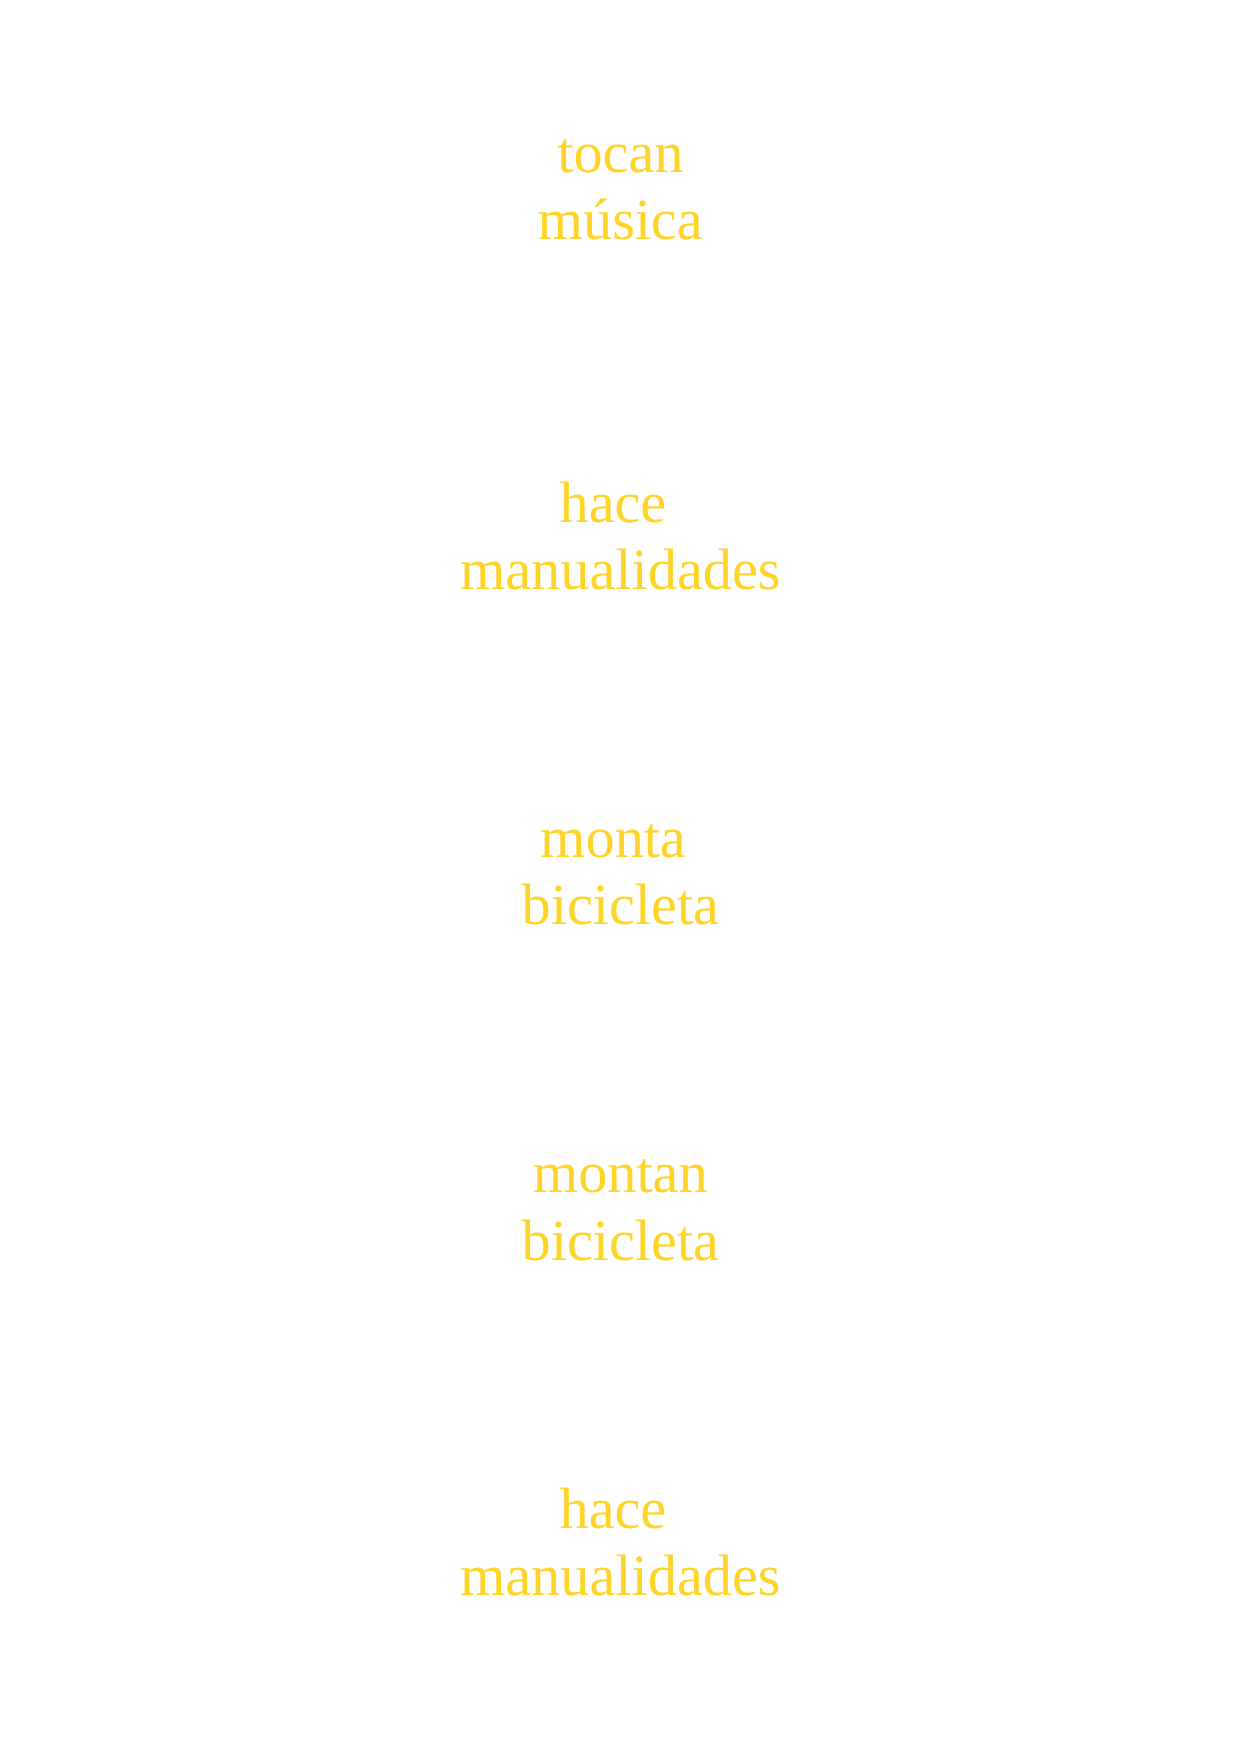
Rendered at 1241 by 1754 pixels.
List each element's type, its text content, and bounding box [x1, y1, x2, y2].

text monta [118, 803, 1122, 870]
text hace [118, 468, 1122, 535]
text manualidades [118, 535, 1122, 602]
text música [118, 185, 1122, 252]
text hace [118, 1474, 1122, 1541]
text bicicleta [118, 870, 1122, 937]
text manualidades [118, 1541, 1122, 1608]
text tocan [118, 118, 1122, 185]
text montan [118, 1138, 1122, 1206]
text bicicleta [118, 1206, 1122, 1273]
